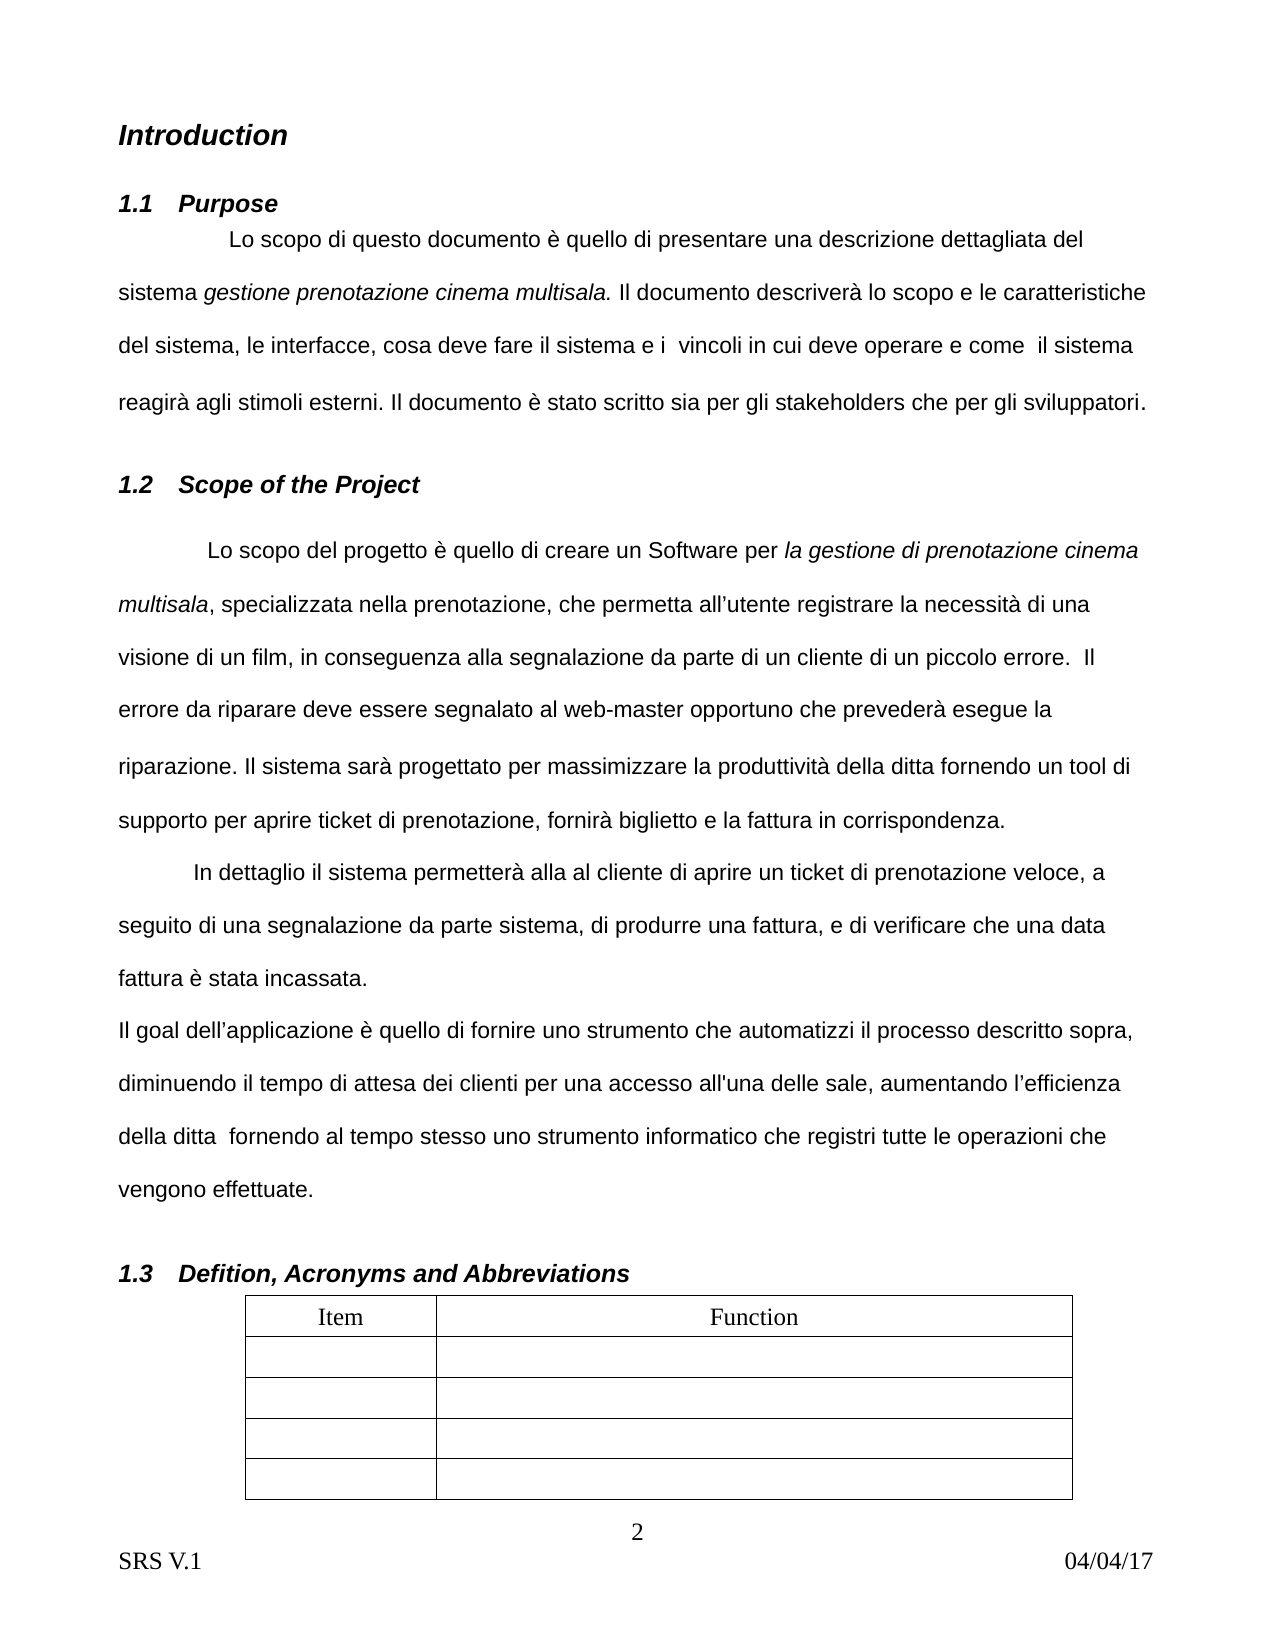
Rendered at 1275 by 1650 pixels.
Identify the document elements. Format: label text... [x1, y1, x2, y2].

subtitle Introduction [118, 118, 1157, 152]
table_cell [246, 1337, 436, 1377]
subtitle Defition, Acronyms and Abbreviations [118, 1253, 1157, 1289]
table_cell [437, 1337, 1072, 1377]
table_cell [437, 1378, 1072, 1418]
subtitle Purpose [118, 189, 1157, 218]
table_cell [246, 1419, 436, 1458]
table_cell [246, 1378, 436, 1418]
table_cell [437, 1459, 1072, 1499]
table_cell [246, 1459, 436, 1499]
subtitle Scope of the Project [118, 469, 1157, 498]
text Lo scopo del progetto è quello di creare un Software per la gestione di prenotazione cinema multisala, specializzata nella prenotazione, che permetta all’utente registrare la necessità di una visione di un film, in conseguenza alla segnalazione da parte di un cliente di un piccolo errore. Il errore da riparare deve essere segnalato al web-master opportuno che prevederà esegue la riparazione. Il sistema sarà progettato per massimizzare la produttività della ditta fornendo un tool di supporto per aprire ticket di prenotazione, fornirà biglietto e la fattura in corrispondenza. [118, 533, 1157, 833]
text Il goal dell’applicazione è quello di fornire uno strumento che automatizzi il processo descritto sopra, diminuendo il tempo di attesa dei clienti per una accesso all'una delle sale, aumentando l’efficienza della ditta fornendo al tempo stesso uno strumento informatico che registri tutte le operazioni che vengono effettuate. [118, 1017, 1157, 1202]
table_cell [437, 1419, 1072, 1458]
table_header Function [437, 1296, 1072, 1336]
text Lo scopo di questo documento è quello di presentare una descrizione dettagliata del sistema gestione prenotazione cinema multisala. Il documento descriverà lo scopo e le caratteristiche del sistema, le interfacce, cosa deve fare il sistema e i vincoli in cui deve operare e come il sistema reagirà agli stimoli esterni. Il documento è stato scritto sia per gli stakeholders che per gli sviluppatori. [118, 224, 1157, 416]
text In dettaglio il sistema permetterà alla al cliente di aprire un ticket di prenotazione veloce, a seguito di una segnalazione da parte sistema, di produrre una fattura, e di verificare che una data fattura è stata incassata. [118, 859, 1157, 991]
table_header Item [246, 1296, 436, 1336]
